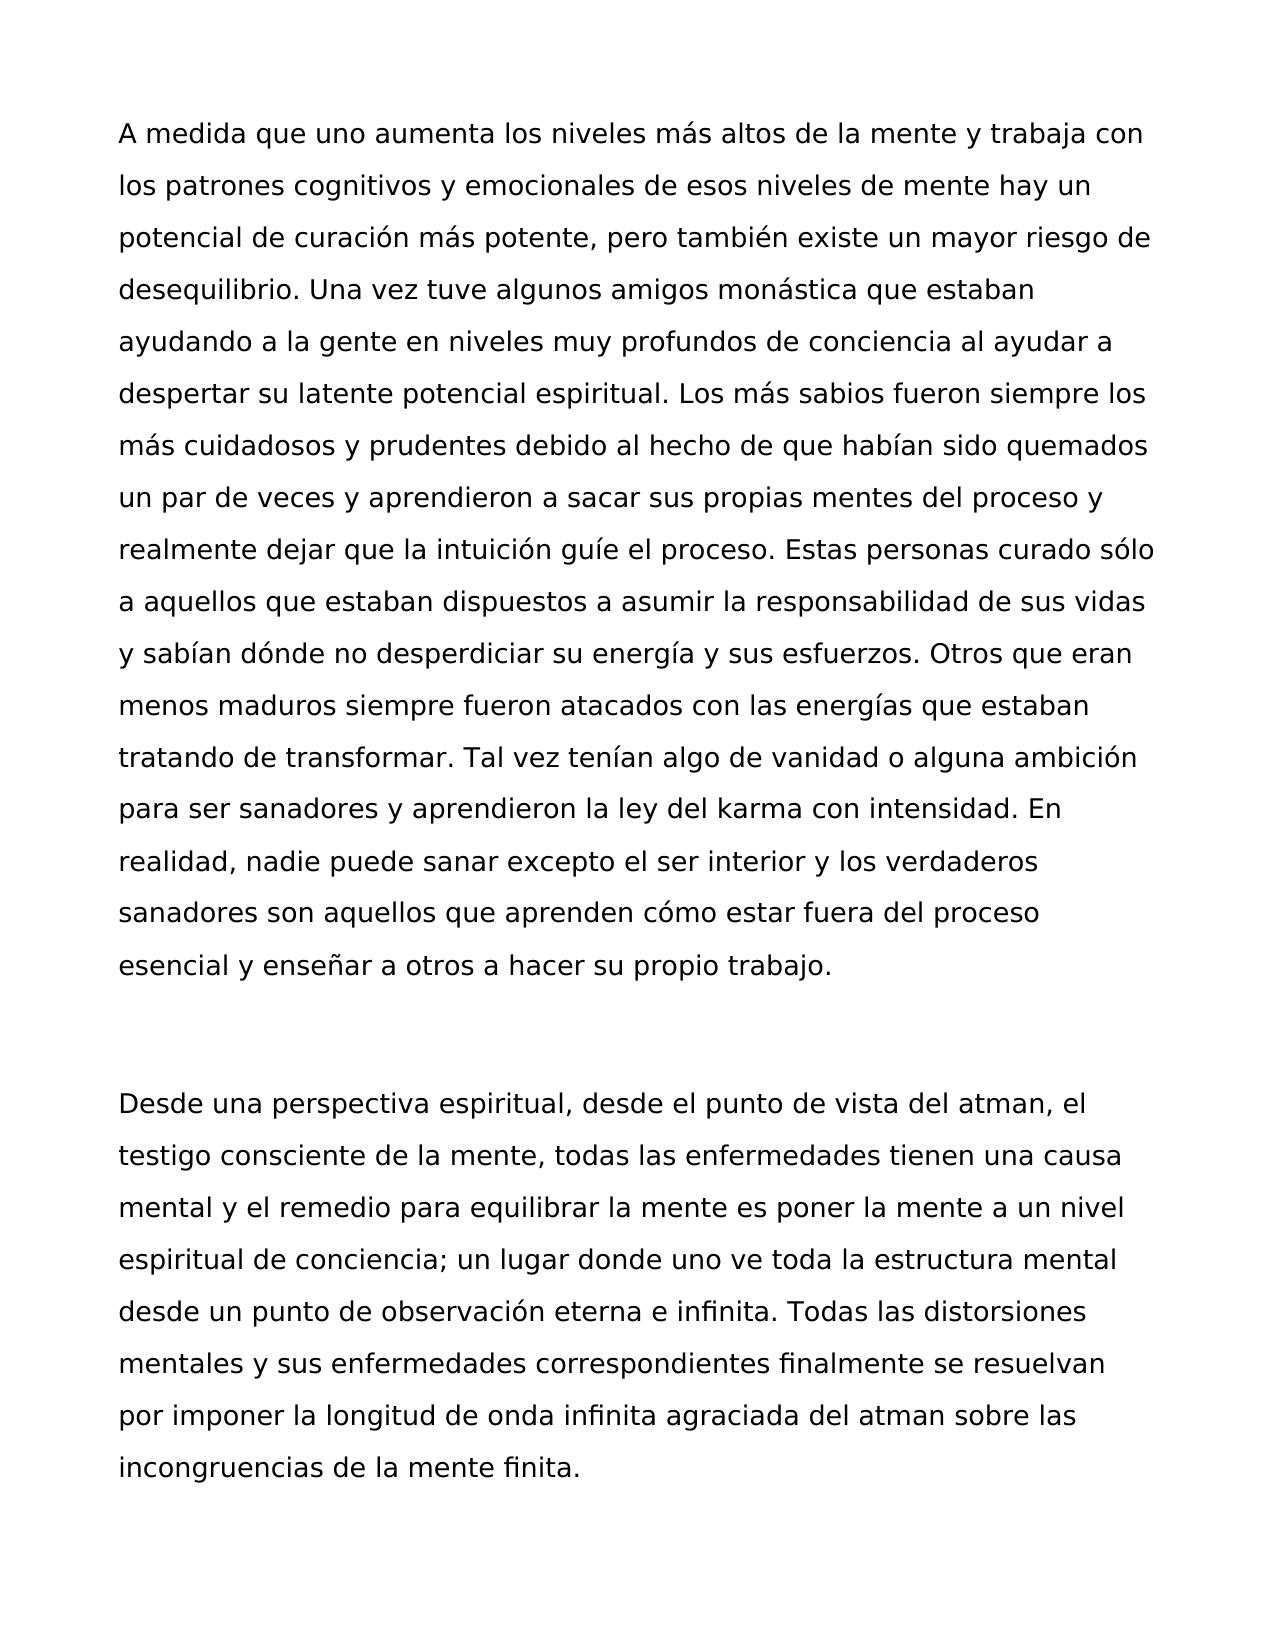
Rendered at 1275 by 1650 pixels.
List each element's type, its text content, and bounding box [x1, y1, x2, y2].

text Desde una perspectiva espiritual, desde el punto de vista del atman, el testigo consciente de la mente, todas las enfermedades tienen una causa mental y el remedio para equilibrar la mente es poner la mente a un nivel espiritual de conciencia; un lugar donde uno ve toda la estructura mental desde un punto de observación eterna e infinita. Todas las distorsiones mentales y sus enfermedades correspondientes finalmente se resuelvan por imponer la longitud de onda infinita agraciada del atman sobre las incongruencias de la mente finita. [118, 1088, 1157, 1483]
text A medida que uno aumenta los niveles más altos de la mente y trabaja con los patrones cognitivos y emocionales de esos niveles de mente hay un potencial de curación más potente, pero también existe un mayor riesgo de desequilibrio. Una vez tuve algunos amigos monástica que estaban ayudando a la gente en niveles muy profundos de conciencia al ayudar a despertar su latente potencial espiritual. Los más sabios fueron siempre los más cuidadosos y prudentes debido al hecho de que habían sido quemados un par de veces y aprendieron a sacar sus propias mentes del proceso y realmente dejar que la intuición guíe el proceso. Estas personas curado sólo a aquellos que estaban dispuestos a asumir la responsabilidad de sus vidas y sabían dónde no desperdiciar su energía y sus esfuerzos. Otros que eran menos maduros siempre fueron atacados con las energías que estaban tratando de transformar. Tal vez tenían algo de vanidad o alguna ambición para ser sanadores y aprendieron la ley del karma con intensidad. En realidad, nadie puede sanar excepto el ser interior y los verdaderos sanadores son aquellos que aprenden cómo estar fuera del proceso esencial y enseñar a otros a hacer su propio trabajo. [118, 118, 1157, 981]
